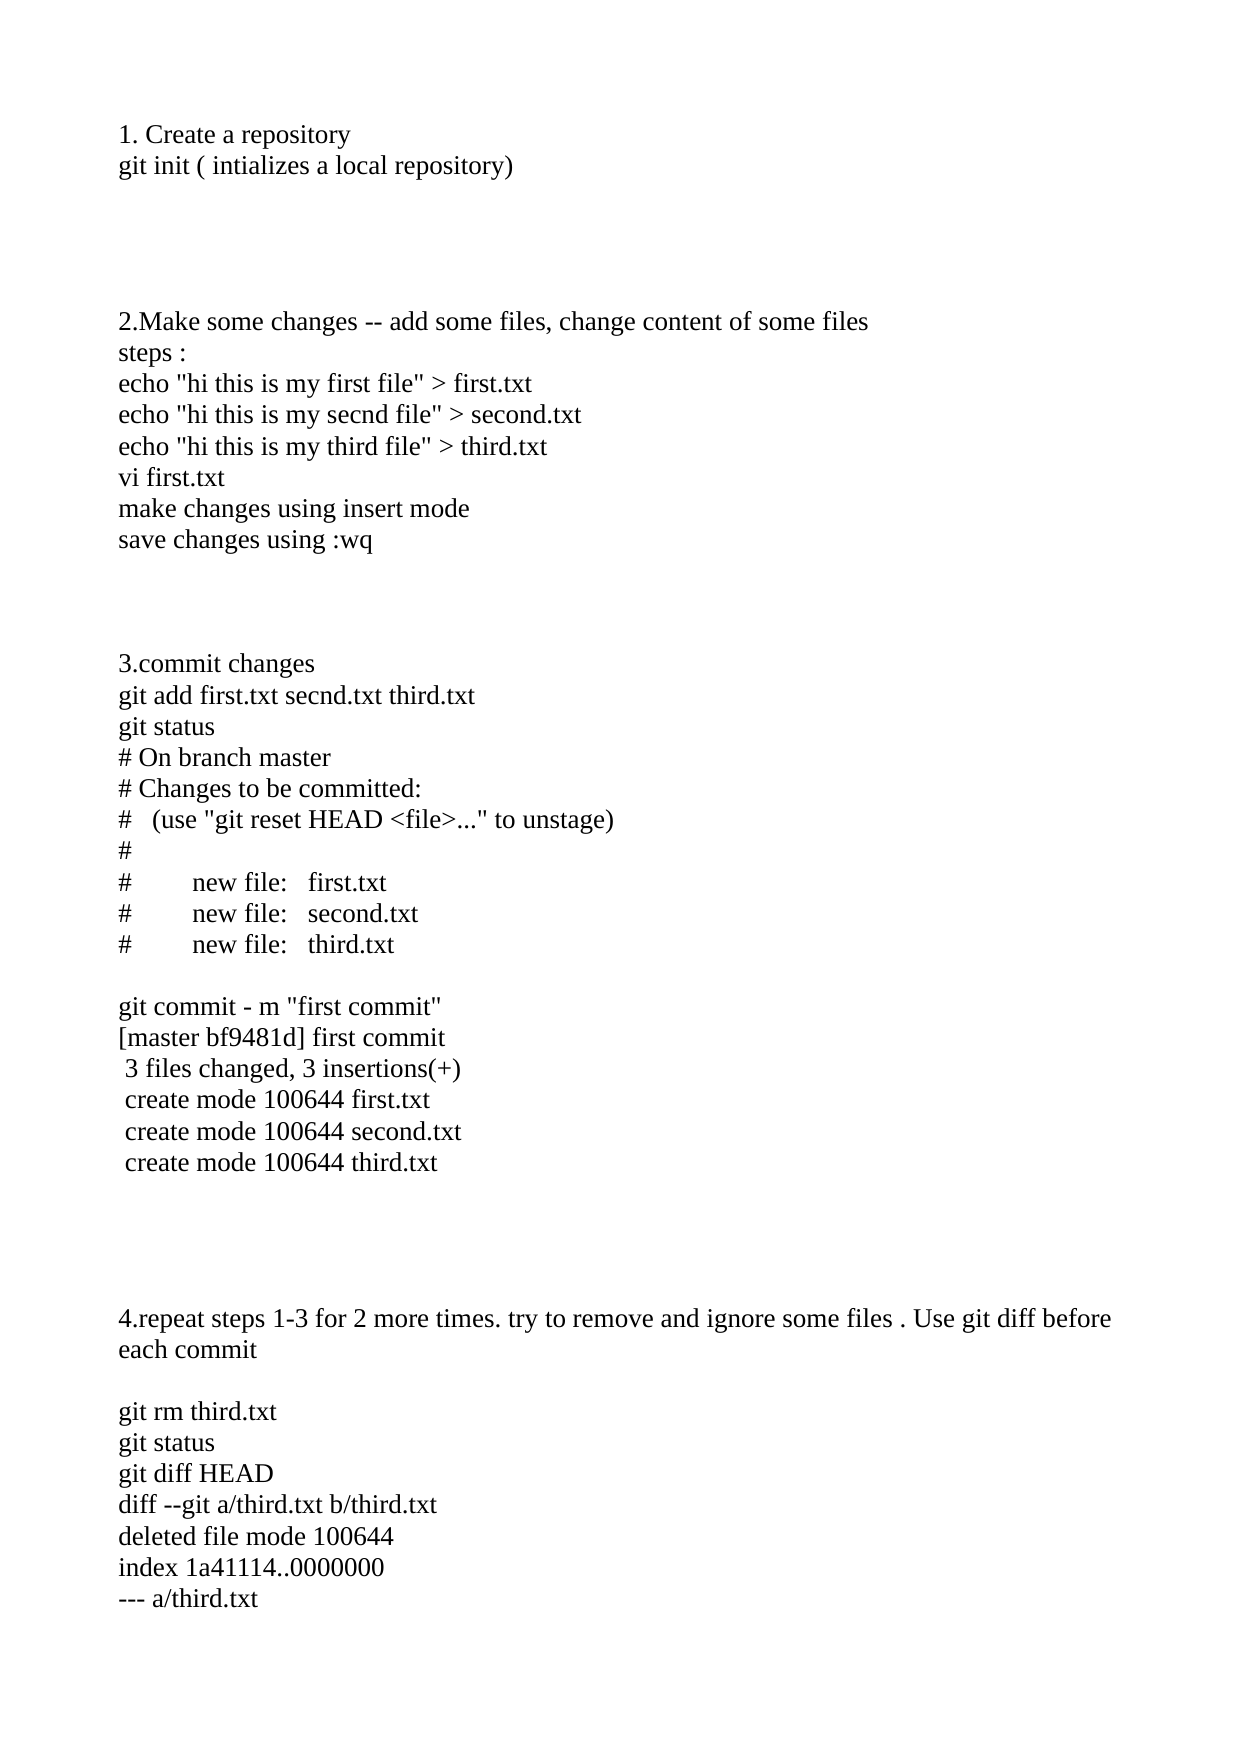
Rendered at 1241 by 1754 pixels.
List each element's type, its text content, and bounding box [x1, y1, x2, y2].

text 3.commit changes [118, 648, 1122, 679]
text # On branch master [118, 741, 1122, 772]
text create mode 100644 second.txt [118, 1115, 1122, 1146]
text 4.repeat steps 1-3 for 2 more times. try to remove and ignore some files . Use git diff before each commit [118, 1302, 1122, 1364]
text echo "hi this is my secnd file" > second.txt [118, 398, 1122, 429]
text 1. Create a repository [118, 118, 1122, 149]
text git status [118, 1426, 1122, 1457]
text git commit - m "first commit" [118, 990, 1122, 1021]
text --- a/third.txt [118, 1582, 1122, 1613]
text make changes using insert mode [118, 492, 1122, 523]
text [master bf9481d] first commit [118, 1021, 1122, 1052]
text # (use "git reset HEAD <file>..." to unstage) [118, 803, 1122, 834]
text 3 files changed, 3 insertions(+) [118, 1052, 1122, 1084]
text # Changes to be committed: [118, 772, 1122, 803]
text # new file: third.txt [118, 928, 1122, 959]
text git add first.txt secnd.txt third.txt [118, 679, 1122, 710]
text # new file: first.txt [118, 866, 1122, 897]
text echo "hi this is my third file" > third.txt [118, 429, 1122, 461]
text # new file: second.txt [118, 897, 1122, 928]
text echo "hi this is my first file" > first.txt [118, 367, 1122, 398]
text git init ( intializes a local repository) [118, 149, 1122, 180]
text git rm third.txt [118, 1395, 1122, 1426]
text deleted file mode 100644 [118, 1520, 1122, 1551]
text git diff HEAD [118, 1457, 1122, 1488]
text # [118, 834, 1122, 866]
text git status [118, 710, 1122, 741]
text create mode 100644 first.txt [118, 1084, 1122, 1115]
text index 1a41114..0000000 [118, 1551, 1122, 1582]
text steps : [118, 336, 1122, 367]
text 2.Make some changes -- add some files, change content of some files [118, 305, 1122, 336]
text vi first.txt [118, 461, 1122, 492]
text create mode 100644 third.txt [118, 1146, 1122, 1177]
text diff --git a/third.txt b/third.txt [118, 1488, 1122, 1520]
text save changes using :wq [118, 523, 1122, 554]
